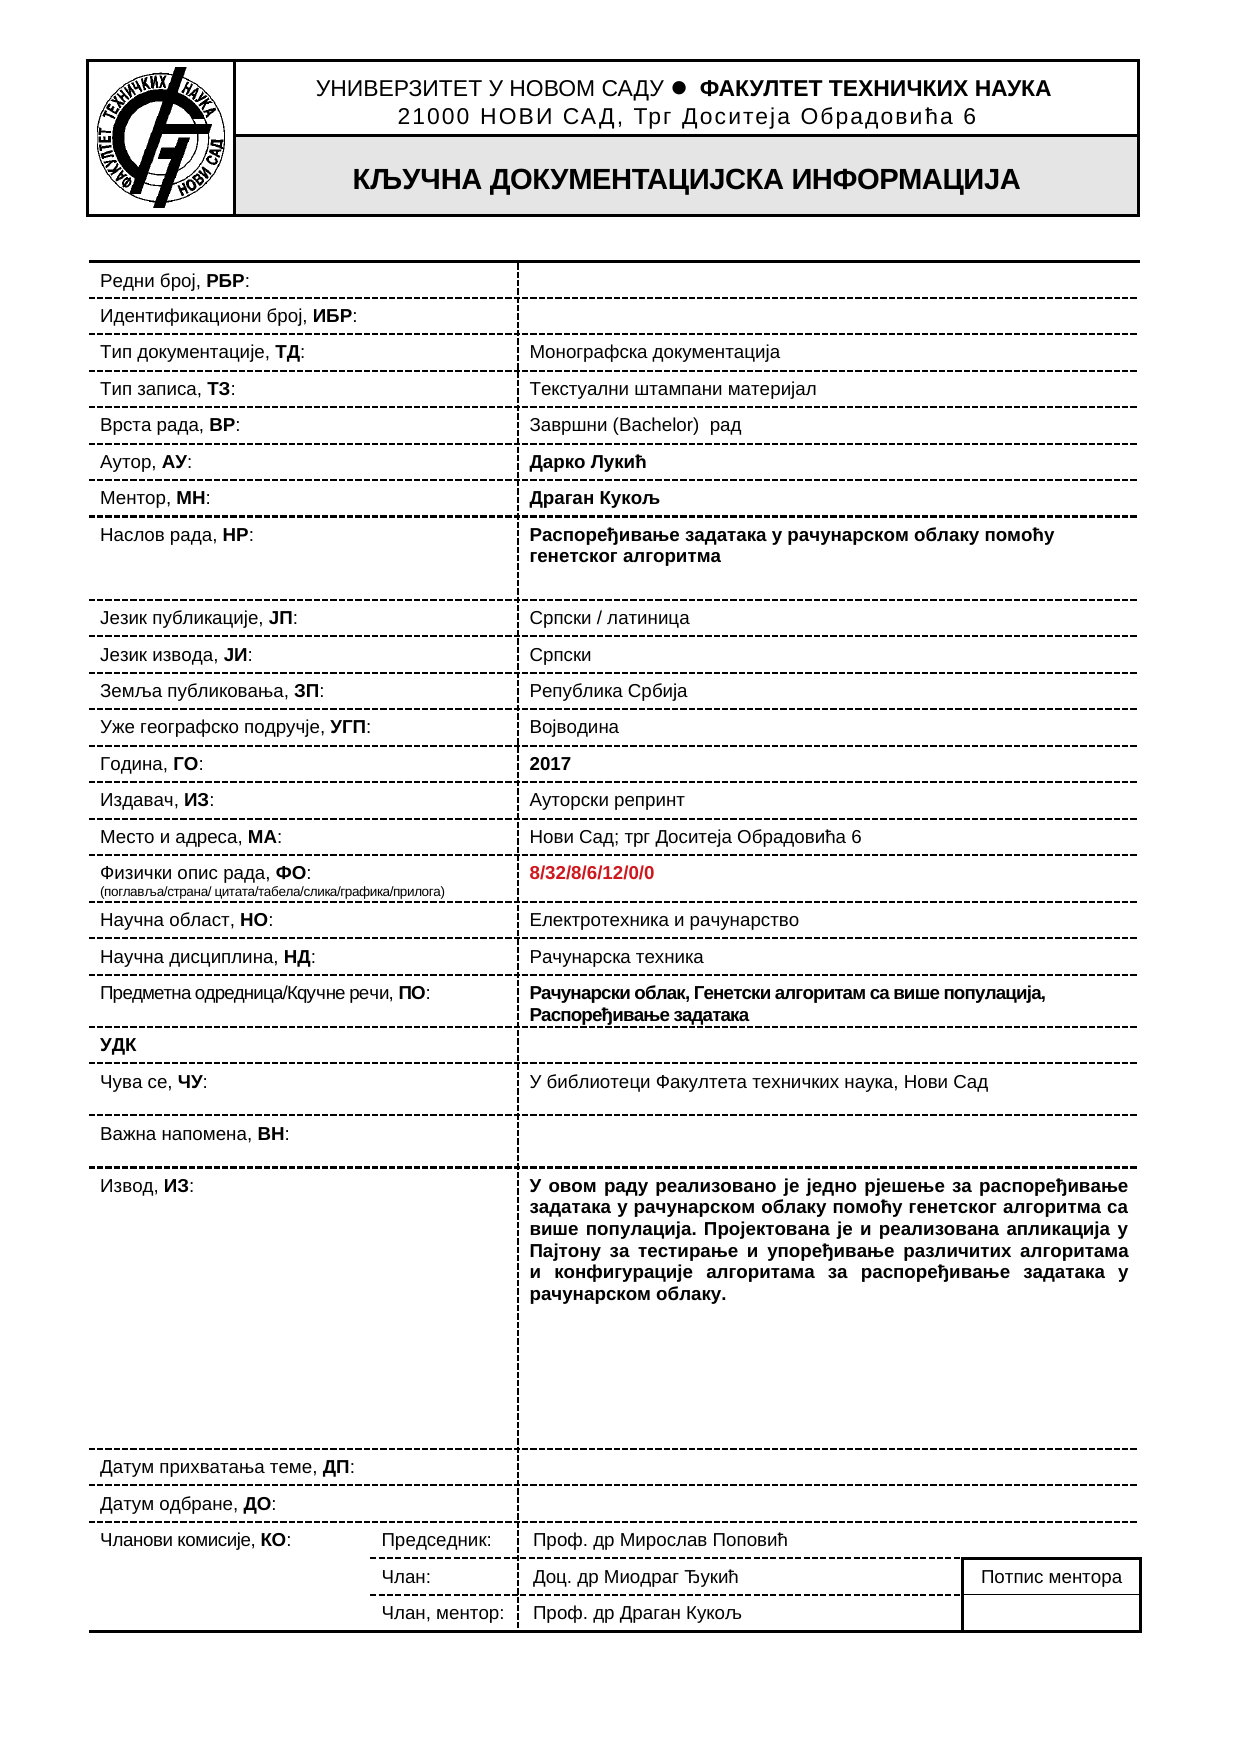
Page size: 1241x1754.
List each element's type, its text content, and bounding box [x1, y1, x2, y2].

table_cell [964, 1595, 1139, 1630]
table_cell Електротехника и рачунарство [518, 901, 1140, 937]
table_cell Издавач, ИЗ: [89, 781, 518, 817]
table_cell Председник: [370, 1521, 518, 1557]
table_cell Рачунарски облак, Генетски алгоритам са више популација, Распоређивање задатака [518, 974, 1140, 1026]
table_cell Проф. др Драган Кукољ [518, 1594, 961, 1630]
table_cell Распоређивање задатака у рачунарском облаку помоћу генетског алгоритма [518, 515, 1140, 599]
table_cell Монографска документација [518, 333, 1140, 369]
table_header [518, 263, 1140, 297]
table_cell [518, 1114, 1140, 1166]
table_cell Драган Кукољ [518, 479, 1140, 515]
table_cell Место и адреса, МА: [89, 818, 518, 854]
table_cell У овом раду реализовано је једно рјешење за распоређивање задатака у рачунарском облаку помоћу генетског алгоритма са више популација. Пројектована је и реализована апликација у Пајтону за тестирање и упоређивање различитих алгоритама и конфигурације алгоритама за распоређивање задатака у рачунарском облаку. [518, 1166, 1140, 1448]
table_cell Потпис ментора [964, 1560, 1139, 1593]
table_cell Тип записа, ТЗ: [89, 370, 518, 406]
table_cell Члан: [370, 1557, 518, 1593]
table_cell Чланови комисије, КО: [89, 1521, 370, 1557]
table_cell Аутор, АУ: [89, 443, 518, 479]
table_cell Датум прихватања теме, ДП: [89, 1448, 518, 1484]
table_cell Чува се, ЧУ: [89, 1062, 518, 1114]
table_cell Завршни (Bachelor) рад [518, 406, 1140, 442]
table_cell Научна област, НО: [89, 901, 518, 937]
table_cell Република Србија [518, 672, 1140, 708]
table_cell Рачунарска техника [518, 937, 1140, 974]
table_cell Доц. др Миодраг Ђукић [518, 1557, 961, 1593]
table_cell Члан, ментор: [370, 1594, 518, 1630]
table_cell Текстуални штампани материјал [518, 370, 1140, 406]
table_cell [518, 297, 1140, 333]
table_cell Војводина [518, 708, 1140, 744]
table_cell [89, 1557, 370, 1593]
table_cell Језик извода, ЈИ: [89, 635, 518, 672]
table_cell [518, 1448, 1140, 1484]
table_cell [518, 1484, 1140, 1521]
table_cell Врста рада, ВР: [89, 406, 518, 442]
table_cell Ауторски репринт [518, 781, 1140, 817]
table_cell Идентификациони број, ИБР: [89, 297, 518, 333]
table_cell Научна дисциплина, НД: [89, 937, 518, 974]
table_cell 8/32/8/6/12/0/0 [518, 854, 1140, 901]
table_cell Наслов рада, НР: [89, 515, 518, 599]
table_header Редни број, РБР: [89, 263, 518, 297]
table_cell УДК [89, 1026, 518, 1062]
table_cell У библиотеци Факултета техничких наука, Нови Сад [518, 1062, 1140, 1114]
table_cell Језик публикације, ЈП: [89, 599, 518, 635]
table_cell Дарко Лукић [518, 443, 1140, 479]
table_cell Нови Сад; трг Доситеја Обрадовића 6 [518, 818, 1140, 854]
table_cell Уже географско подручје, УГП: [89, 708, 518, 744]
table_cell 2017 [518, 745, 1140, 781]
table_cell Земља публиковања, ЗП: [89, 672, 518, 708]
table_cell Тип документације, ТД: [89, 333, 518, 369]
table_cell Важна напомена, ВН: [89, 1114, 518, 1166]
table_cell Предметна одредница/Кqучне речи, ПО: [89, 974, 518, 1026]
table_cell Датум одбране, ДО: [89, 1484, 518, 1521]
table_cell [963, 1521, 1140, 1557]
table_cell Проф. др Мирослав Поповић [518, 1521, 962, 1557]
table_cell [518, 1026, 1140, 1062]
picture [97, 67, 225, 208]
table_cell Српски [518, 635, 1140, 672]
table_cell Година, ГО: [89, 745, 518, 781]
table_cell Извод, ИЗ: [89, 1166, 518, 1448]
table_cell Физички опис рада, ФО: (поглавља/страна/ цитата/табела/слика/графика/прилога) [89, 854, 518, 901]
table_cell Српски / латиница [518, 599, 1140, 635]
table_cell [89, 1594, 370, 1630]
table_cell Ментор, МН: [89, 479, 518, 515]
